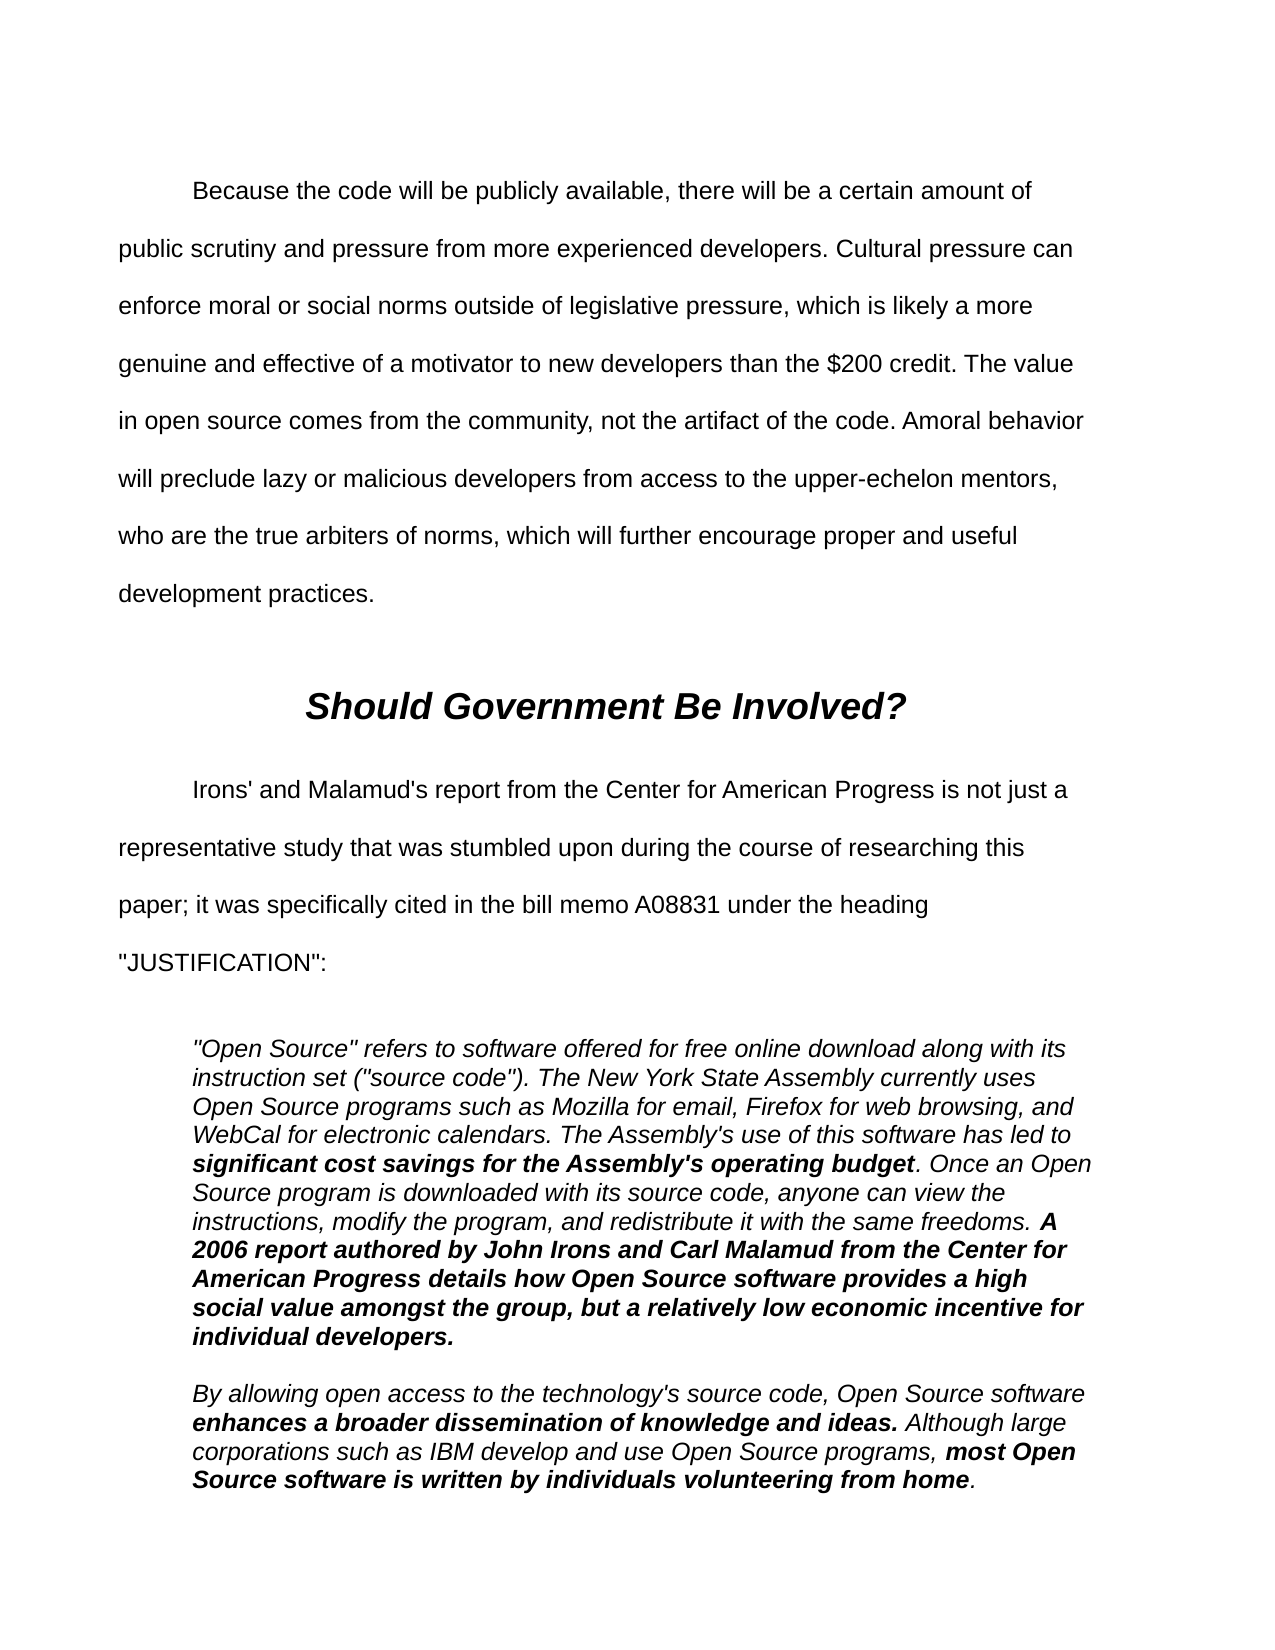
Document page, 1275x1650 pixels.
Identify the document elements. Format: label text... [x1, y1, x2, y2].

text Irons' and Malamud's report from the Center for American Progress is not just a representative study that was stumbled upon during the course of researching this paper; it was specifically cited in the bill memo A08831 under the heading "JUSTIFICATION": [118, 775, 1098, 977]
text By allowing open access to the technology's source code, Open Source software enhances a broader dissemination of knowledge and ideas. Although large corporations such as IBM develop and use Open Source programs, most Open Source software is written by individuals volunteering from home. [192, 1379, 1098, 1494]
text Should Government Be Involved? [118, 684, 1098, 727]
text Because the code will be publicly available, there will be a certain amount of public scrutiny and pressure from more experienced developers. Cultural pressure can enforce moral or social norms outside of legislative pressure, which is likely a more genuine and effective of a motivator to new developers than the $200 credit. The value in open source comes from the community, not the artifact of the code. Amoral behavior will preclude lazy or malicious developers from access to the upper-echelon mentors, who are the true arbiters of norms, which will further encourage proper and useful development practices. [118, 176, 1098, 608]
text "Open Source" refers to software offered for free online download along with its instruction set ("source code"). The New York State Assembly currently uses Open Source programs such as Mozilla for email, Firefox for web browsing, and WebCal for electronic calendars. The Assembly's use of this software has led to significant cost savings for the Assembly's operating budget. Once an Open Source program is downloaded with its source code, anyone can view the instructions, modify the program, and redistribute it with the same freedoms. A 2006 report authored by John Irons and Carl Malamud from the Center for American Progress details how Open Source software provides a high social value amongst the group, but a relatively low economic incentive for individual developers. [192, 1034, 1098, 1350]
